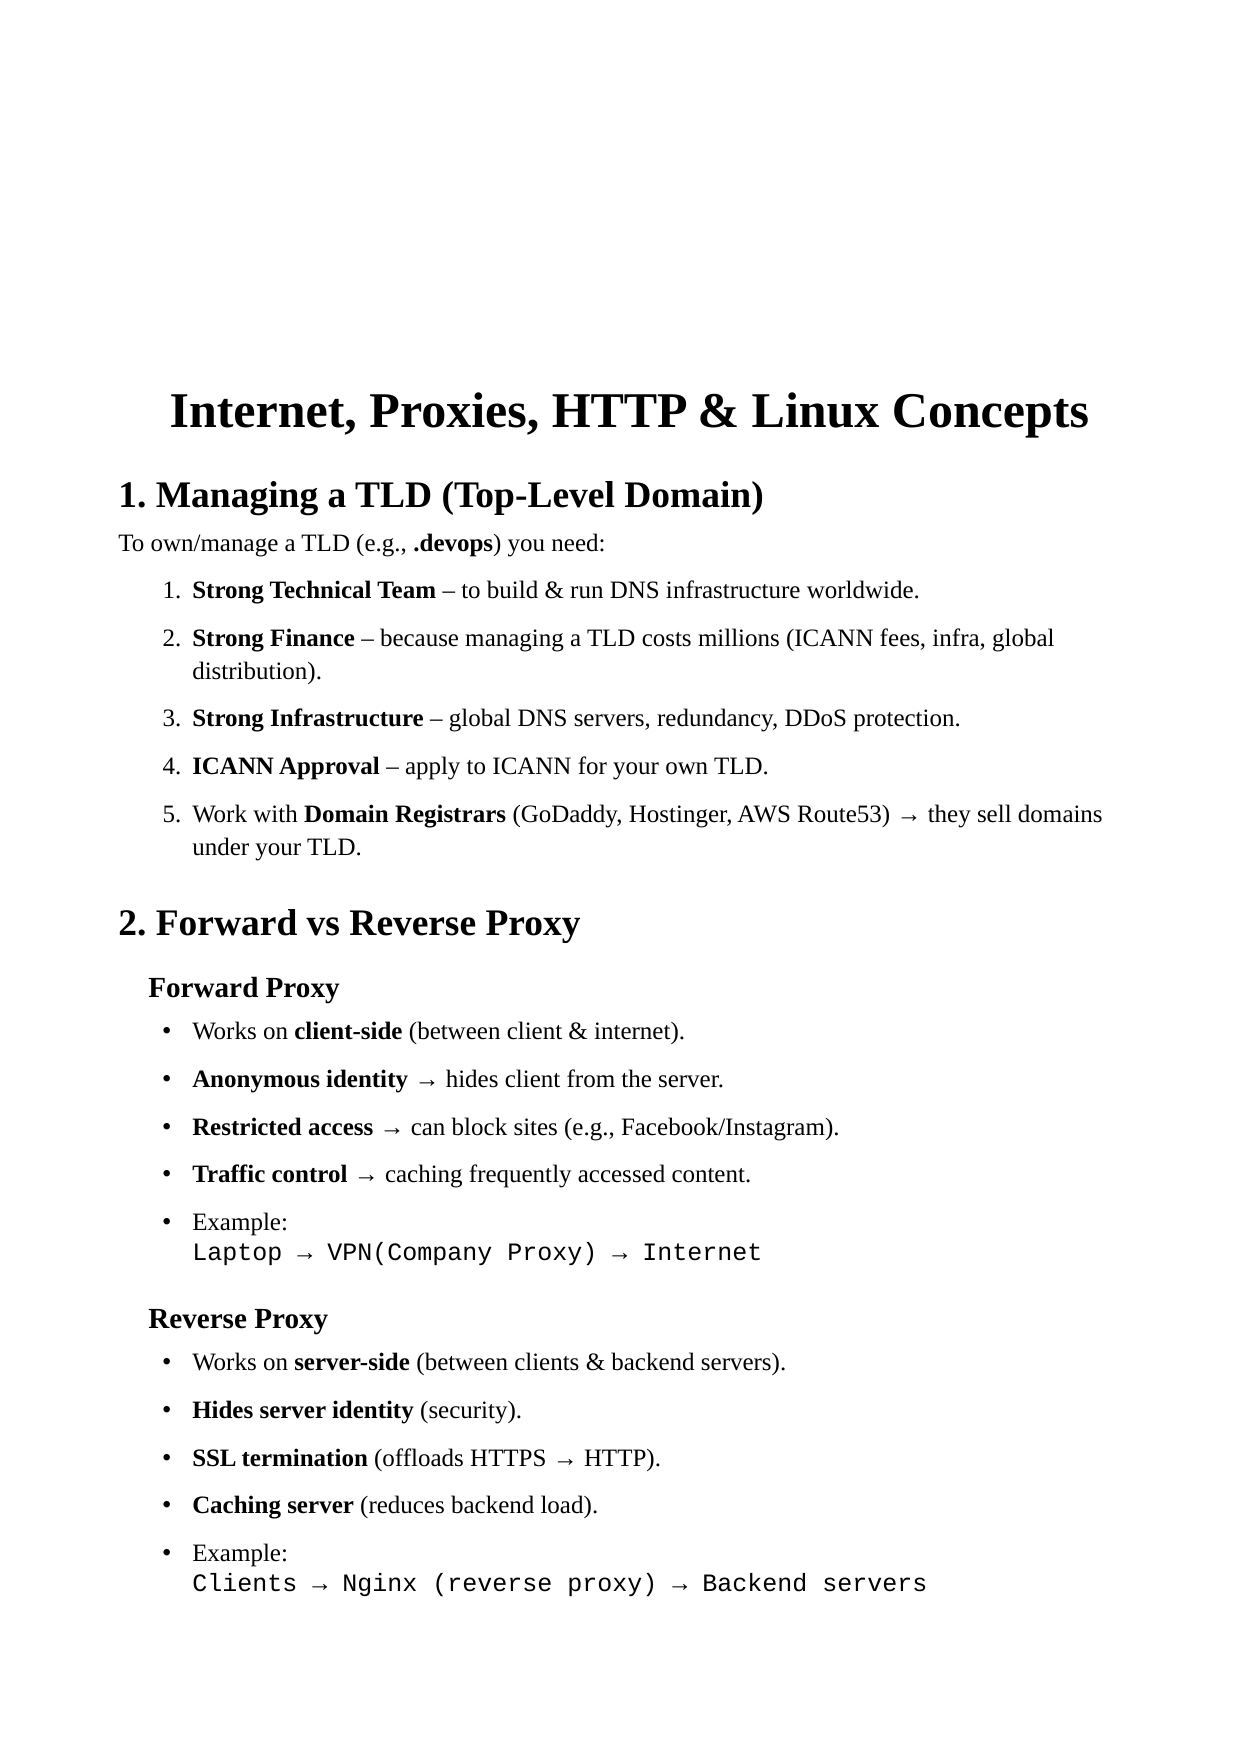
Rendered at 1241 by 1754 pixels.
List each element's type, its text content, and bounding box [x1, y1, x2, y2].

list Caching server (reduces backend load). [162, 1490, 1122, 1519]
subtitle 2. Forward vs Reverse Proxy [118, 900, 1122, 943]
list Strong Finance – because managing a TLD costs millions (ICANN fees, infra, global distribution). [162, 623, 1122, 684]
list Works on client-side (between client & internet). [162, 1016, 1122, 1045]
subtitle 🌐 Internet, Proxies, HTTP & Linux Concepts [118, 381, 1122, 439]
list Example: Clients → Nginx (reverse proxy) → Backend servers [162, 1538, 1122, 1599]
subtitle 1. Managing a TLD (Top-Level Domain) [118, 472, 1122, 515]
list Hides server identity (security). [162, 1395, 1122, 1424]
list Works on server-side (between clients & backend servers). [162, 1347, 1122, 1376]
text To own/manage a TLD (e.g., .devops) you need: [118, 528, 1122, 556]
list SSL termination (offloads HTTPS → HTTP). [162, 1443, 1122, 1471]
subtitle 🔹 Forward Proxy [118, 970, 1122, 1004]
list Anonymous identity → hides client from the server. [162, 1064, 1122, 1093]
list Restricted access → can block sites (e.g., Facebook/Instagram). [162, 1112, 1122, 1140]
list Example: Laptop → VPN(Company Proxy) → Internet [162, 1207, 1122, 1268]
list Strong Infrastructure – global DNS servers, redundancy, DDoS protection. [162, 703, 1122, 732]
list ICANN Approval – apply to ICANN for your own TLD. [162, 751, 1122, 780]
list Strong Technical Team – to build & run DNS infrastructure worldwide. [162, 575, 1122, 604]
list Work with Domain Registrars (GoDaddy, Hostinger, AWS Route53) → they sell domains under your TLD. [162, 799, 1122, 860]
list Traffic control → caching frequently accessed content. [162, 1159, 1122, 1188]
subtitle 🔹 Reverse Proxy [118, 1301, 1122, 1335]
